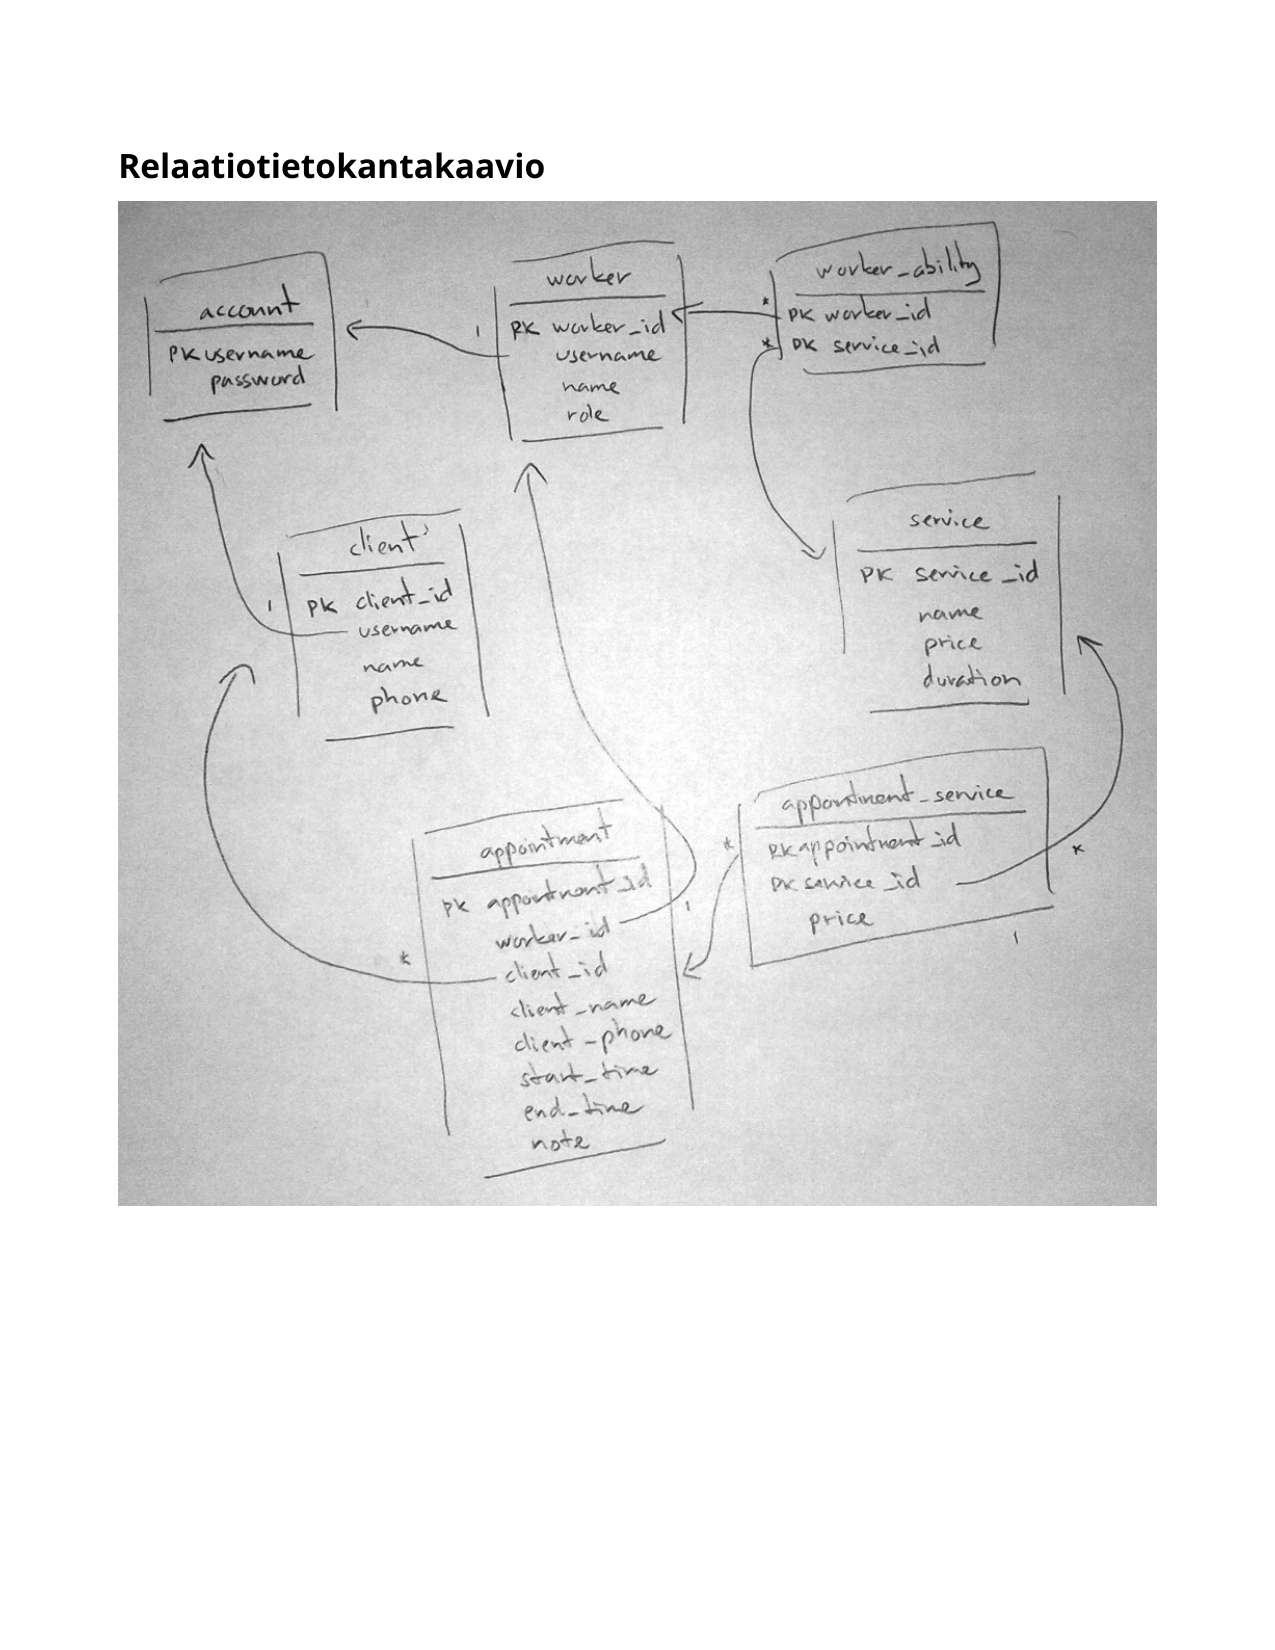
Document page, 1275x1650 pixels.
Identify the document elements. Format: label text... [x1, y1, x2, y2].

picture [118, 201, 1157, 1206]
subtitle Relaatiotietokantakaavio [118, 143, 1157, 189]
